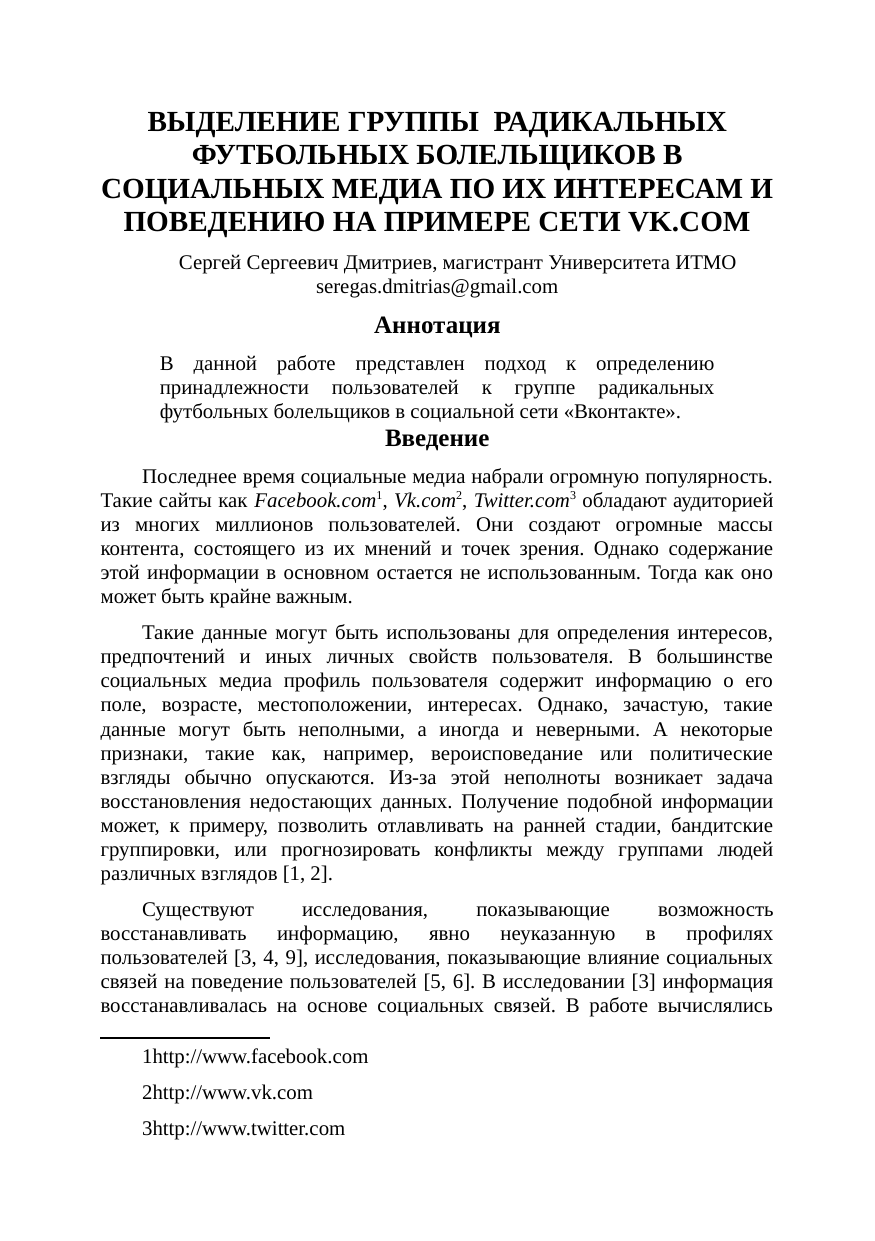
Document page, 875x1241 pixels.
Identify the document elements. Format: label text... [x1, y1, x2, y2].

text http://www.twitter.com [100, 1116, 774, 1140]
text http://www.vk.com [100, 1080, 774, 1104]
subtitle Введение [100, 423, 774, 452]
text В данной работе представлен подход к определению принадлежности пользователей к группе радикальных футбольных болельщиков в социальной сети «Вконтакте». [159, 351, 714, 423]
text Аннотация [100, 310, 774, 339]
text Последнее время социальные медиа набрали огромную популярность. Такие сайты как Facebook.com, Vk.com, Twitter.com обладают аудиторией из многих миллионов пользователей. Они создают огромные массы контента, состоящего из их мнений и точек зрения. Однако содержание этой информации в основном остается не использованным. Тогда как оно может быть крайне важным. [100, 464, 774, 608]
subtitle Выделение группы радикальных футбольных болельщиков в социальных медиа по их интересам и поведению на примере сети Vk.com [100, 104, 774, 238]
text Сергей Сергеевич Дмитриев, магистрант Университета ИТМО seregas.dmitrias@gmail.com [100, 250, 774, 298]
text Такие данные могут быть использованы для определения интересов, предпочтений и иных личных свойств пользователя. В большинстве социальных медиа профиль пользователя содержит информацию о его поле, возрасте, местоположении, интересах. Однако, зачастую, такие данные могут быть неполными, а иногда и неверными. А некоторые признаки, такие как, например, вероисповедание или политические взгляды обычно опускаются. Из-за этой неполноты возникает задача восстановления недостающих данных. Получение подобной информации может, к примеру, позволить отлавливать на ранней стадии, бандитские группировки, или прогнозировать конфликты между группами людей различных взглядов [1, 2]. [100, 620, 774, 885]
text http://www.facebook.com [100, 1044, 774, 1068]
text Существуют исследования, показывающие возможность восстанавливать информацию, явно неуказанную в профилях пользователей [3, 4, 9], исследования, показывающие влияние социальных связей на поведение пользователей [5, 6]. В исследовании [3] информация восстанавливалась на основе социальных связей. В работе вычислялись [100, 897, 774, 1017]
